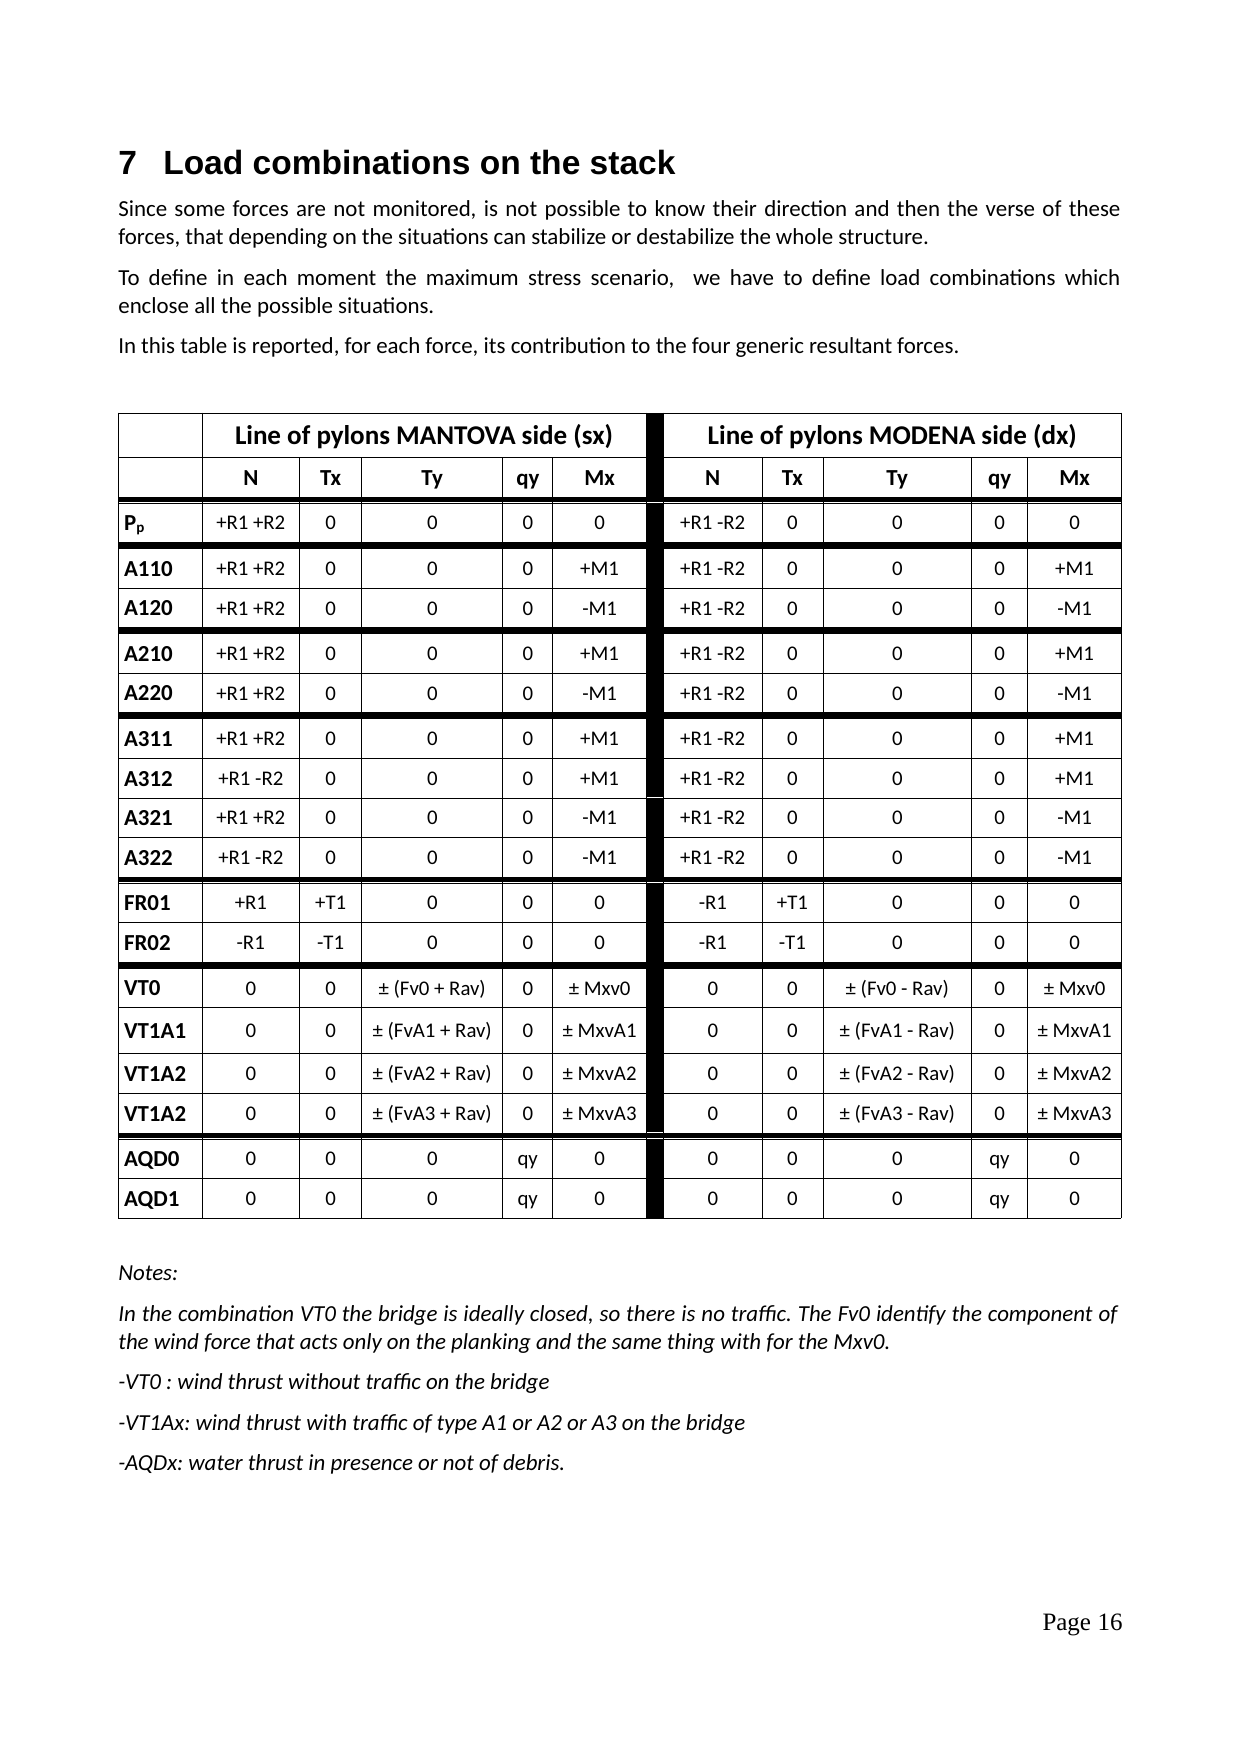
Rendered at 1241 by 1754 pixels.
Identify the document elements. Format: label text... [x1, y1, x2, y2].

table_cell 0 [824, 674, 971, 712]
table_cell VT1A2 [119, 1054, 202, 1093]
table_cell -M1 [1028, 799, 1121, 837]
table_cell [203, 498, 299, 502]
table_cell 0 [553, 504, 646, 542]
table_cell [972, 498, 1027, 502]
table_cell 0 [503, 759, 552, 797]
table_cell 0 [203, 1094, 299, 1132]
table_cell A210 [119, 634, 202, 673]
table_cell 0 [503, 504, 552, 542]
table_cell -M1 [553, 589, 646, 627]
table_cell [647, 969, 663, 1007]
table_cell [553, 628, 646, 633]
table_cell 0 [300, 674, 361, 712]
table_cell +M1 [553, 759, 646, 797]
table_cell [503, 1134, 552, 1138]
table_cell 0 [763, 759, 823, 797]
table_cell 0 [362, 759, 502, 797]
table_cell [503, 713, 552, 718]
table_cell 0 [362, 884, 502, 922]
table_cell 0 [300, 969, 361, 1007]
table_cell 0 [553, 1179, 646, 1218]
table_cell +R1 -R2 [664, 759, 762, 797]
table_cell +M1 [1028, 719, 1121, 758]
table_cell +R1 -R2 [664, 504, 762, 542]
table_cell +M1 [553, 719, 646, 758]
table_cell 0 [824, 923, 971, 962]
table_cell [972, 543, 1027, 548]
table_cell 0 [503, 969, 552, 1007]
table_cell ± Mxv0 [1028, 969, 1121, 1007]
table_cell ± MxvA2 [553, 1054, 646, 1093]
table_cell 0 [503, 1008, 552, 1053]
table_cell 0 [763, 1179, 823, 1218]
text In the combination VT0 the bridge is ideally closed, so there is no traffic. The Fv0 identify the component of the wind force that acts only on the planking and the same thing with for the Mxv0. [118, 1299, 1122, 1355]
table_cell qy [972, 458, 1027, 497]
table_cell 0 [203, 1140, 299, 1178]
table_cell +R1 -R2 [664, 549, 762, 588]
table_cell ± (FvA3 - Rav) [824, 1094, 971, 1132]
table_cell 0 [300, 628, 361, 633]
table_cell [647, 549, 663, 588]
table_cell +T1 [300, 884, 361, 922]
table_cell 0 [972, 1054, 1027, 1093]
table_cell [664, 543, 762, 548]
table_cell [300, 963, 361, 968]
table_cell 0 [763, 674, 823, 712]
table_cell 0 [503, 549, 552, 588]
table_cell 0 [972, 759, 1027, 797]
table_cell [119, 1134, 202, 1138]
table_cell A120 [119, 589, 202, 627]
table_cell N [203, 458, 299, 497]
table_cell Ty [824, 458, 971, 497]
table_cell 0 [1028, 923, 1121, 962]
table_cell +R1 +R2 [203, 799, 299, 837]
table_cell 0 [824, 549, 971, 588]
subtitle Load combinations on the stack [118, 143, 1122, 182]
table_cell 0 [362, 634, 502, 673]
table_cell 0 [763, 549, 823, 588]
table_cell [972, 628, 1027, 633]
table_cell 0 [763, 969, 823, 1007]
table_cell 0 [763, 1094, 823, 1132]
table_cell [362, 1134, 502, 1138]
table_cell 0 [763, 719, 823, 758]
table_cell +R1 -R2 [664, 589, 762, 627]
table_cell [664, 498, 762, 502]
table_cell [647, 674, 663, 712]
table_cell 0 [824, 759, 971, 797]
table_cell [647, 504, 663, 542]
table_cell [1028, 963, 1121, 968]
table_cell 0 [763, 628, 823, 633]
table_cell [647, 884, 663, 922]
table_cell [503, 543, 552, 548]
table_cell ± (FvA2 - Rav) [824, 1054, 971, 1093]
table_cell [1028, 543, 1121, 548]
text -AQDx: water thrust in presence or not of debris. [118, 1448, 1122, 1476]
table_cell +R1 -R2 [664, 719, 762, 758]
table_cell +M1 [553, 549, 646, 588]
table_cell 0 [362, 504, 502, 542]
table_cell +R1 +R2 [203, 504, 299, 542]
table_cell 0 [300, 838, 361, 877]
table_cell [1028, 878, 1121, 882]
table_cell [647, 1179, 663, 1218]
table_cell ± MxvA1 [553, 1008, 646, 1053]
table_cell [300, 713, 361, 718]
table_cell FR02 [119, 923, 202, 962]
table_cell [203, 628, 299, 633]
table_cell [503, 628, 552, 633]
table_cell [119, 963, 202, 968]
table_cell [647, 923, 663, 962]
table_cell [1028, 713, 1121, 718]
table_cell ± (Fv0 - Rav) [824, 969, 971, 1007]
table_cell -M1 [1028, 838, 1121, 877]
table_cell [647, 589, 663, 627]
table_cell [553, 878, 646, 882]
table_cell 0 [824, 884, 971, 922]
table_cell A321 [119, 799, 202, 837]
table_cell qy [503, 1179, 552, 1218]
table_cell 0 [362, 589, 502, 627]
table_cell [647, 634, 663, 673]
table_cell [763, 963, 823, 968]
table_cell A311 [119, 719, 202, 758]
table_cell 0 [203, 1054, 299, 1093]
table_cell [824, 713, 971, 718]
table_cell Mx [553, 458, 646, 497]
table_cell Tx [763, 458, 823, 497]
table_cell 0 [362, 674, 502, 712]
table_cell qy [972, 1140, 1027, 1178]
table_cell 0 [300, 1054, 361, 1093]
table_header [647, 414, 663, 457]
table_cell [824, 498, 971, 502]
table_cell ± (FvA1 - Rav) [824, 1008, 971, 1053]
table_cell 0 [972, 923, 1027, 962]
table_cell 0 [763, 799, 823, 837]
table_cell 0 [300, 1140, 361, 1178]
table_cell [647, 799, 663, 837]
table_cell 0 [664, 1054, 762, 1093]
table_cell [300, 1134, 361, 1138]
table_cell +M1 [553, 634, 646, 673]
table_cell ± MxvA3 [1028, 1094, 1121, 1132]
table_cell 0 [203, 1179, 299, 1218]
table_cell -M1 [553, 799, 646, 837]
table_cell [119, 628, 202, 633]
table_cell +T1 [763, 884, 823, 922]
table_cell 0 [763, 634, 823, 673]
table_cell +R1 +R2 [203, 549, 299, 588]
table_cell 0 [503, 838, 552, 877]
table_cell 0 [664, 1094, 762, 1132]
table_cell 0 [664, 969, 762, 1007]
table_cell Mx [1028, 458, 1121, 497]
table_cell [553, 1134, 646, 1138]
table_cell [647, 543, 663, 548]
table_cell 0 [972, 634, 1027, 673]
table_cell [553, 543, 646, 548]
table_cell 0 [763, 504, 823, 542]
table_cell 0 [300, 719, 361, 758]
table_cell 0 [763, 543, 823, 548]
table_cell [824, 543, 971, 548]
table_cell 0 [664, 1179, 762, 1218]
table_cell 0 [972, 674, 1027, 712]
table_cell [763, 1134, 823, 1138]
table_cell +R1 -R2 [664, 674, 762, 712]
table_cell [647, 1008, 663, 1053]
table_cell [362, 878, 502, 882]
table_cell qy [972, 1179, 1027, 1218]
table_cell 0 [763, 1054, 823, 1093]
table_cell [203, 713, 299, 718]
table_cell [119, 498, 202, 502]
table_cell A322 [119, 838, 202, 877]
table_cell [647, 628, 663, 633]
table_cell [647, 1134, 663, 1138]
table_cell [664, 963, 762, 968]
table_cell Pp [119, 504, 202, 542]
table_cell 0 [972, 549, 1027, 588]
table_cell ± MxvA2 [1028, 1054, 1121, 1093]
table_cell [647, 963, 663, 968]
table_cell [362, 498, 502, 502]
table_cell 0 [362, 1140, 502, 1178]
table_cell AQD1 [119, 1179, 202, 1218]
table_cell -M1 [1028, 589, 1121, 627]
table_cell ± (FvA3 + Rav) [362, 1094, 502, 1132]
table_cell ± MxvA3 [553, 1094, 646, 1132]
table_cell 0 [824, 1140, 971, 1178]
table_cell 0 [503, 589, 552, 627]
table_cell +R1 +R2 [203, 634, 299, 673]
table_cell [553, 713, 646, 718]
table_cell VT0 [119, 969, 202, 1007]
text Notes: [118, 1258, 1122, 1286]
table_cell -T1 [763, 923, 823, 962]
table_cell 0 [300, 634, 361, 673]
table_header Line of pylons MODENA side (dx) [664, 414, 1121, 457]
table_cell [647, 1094, 663, 1132]
table_cell [763, 878, 823, 882]
table_cell [119, 458, 202, 497]
table_cell [203, 963, 299, 968]
table_cell 0 [203, 1008, 299, 1053]
text -VT0 : wind thrust without traffic on the bridge [118, 1367, 1122, 1395]
table_cell 0 [503, 923, 552, 962]
table_cell 0 [763, 1140, 823, 1178]
table_cell qy [503, 1140, 552, 1178]
table_cell +R1 -R2 [203, 838, 299, 877]
table_cell 0 [503, 884, 552, 922]
table_cell [647, 713, 663, 718]
table_cell -M1 [553, 674, 646, 712]
table_cell [362, 628, 502, 633]
table_cell 0 [824, 504, 971, 542]
table_cell [362, 963, 502, 968]
table_cell 0 [824, 838, 971, 877]
table_cell +R1 -R2 [664, 634, 762, 673]
table_cell 0 [972, 1008, 1027, 1053]
table_cell 0 [972, 884, 1027, 922]
table_cell -M1 [553, 838, 646, 877]
table_cell Tx [300, 458, 361, 497]
table_cell ± (FvA2 + Rav) [362, 1054, 502, 1093]
table_cell [972, 963, 1027, 968]
table_cell [647, 719, 663, 758]
table_cell +R1 +R2 [203, 719, 299, 758]
table_cell [647, 759, 663, 797]
table_cell [647, 1140, 663, 1178]
table_cell [972, 1134, 1027, 1138]
table_cell [300, 498, 361, 502]
table_cell 0 [972, 719, 1027, 758]
table_cell [647, 498, 663, 502]
table_cell 0 [300, 1008, 361, 1053]
table_cell 0 [300, 504, 361, 542]
table_cell AQD0 [119, 1140, 202, 1178]
table_cell +R1 [203, 884, 299, 922]
table_cell +R1 -R2 [664, 838, 762, 877]
table_cell [553, 963, 646, 968]
table_cell 0 [824, 719, 971, 758]
table_cell [119, 543, 202, 548]
table_cell A312 [119, 759, 202, 797]
table_cell [647, 878, 663, 882]
table_cell 0 [503, 634, 552, 673]
table_cell FR01 [119, 884, 202, 922]
text Since some forces are not monitored, is not possible to know their direction and then the verse of these forces, that depending on the situations can stabilize or destabilize the whole structure. [118, 194, 1122, 250]
table_cell [972, 878, 1027, 882]
table_cell 0 [553, 923, 646, 962]
table_cell +R1 +R2 [203, 589, 299, 627]
table_cell [362, 543, 502, 548]
table_cell 0 [1028, 504, 1121, 542]
table_cell [203, 543, 299, 548]
table_cell 0 [972, 589, 1027, 627]
table_header [119, 414, 202, 457]
table_cell [763, 713, 823, 718]
table_cell 0 [362, 549, 502, 588]
table_cell 0 [362, 1179, 502, 1218]
table_cell +M1 [1028, 759, 1121, 797]
table_cell [1028, 498, 1121, 502]
table_cell [824, 878, 971, 882]
table_cell 0 [300, 799, 361, 837]
table_cell 0 [300, 759, 361, 797]
table_cell 0 [664, 1140, 762, 1178]
table_cell -R1 [664, 923, 762, 962]
table_cell ± (FvA1 + Rav) [362, 1008, 502, 1053]
table_cell +R1 -R2 [664, 799, 762, 837]
table_cell [503, 498, 552, 502]
text In this table is reported, for each force, its contribution to the four generic resultant forces. [118, 331, 1122, 359]
text To define in each moment the maximum stress scenario, we have to define load combinations which enclose all the possible situations. [118, 263, 1122, 319]
table_cell 0 [503, 799, 552, 837]
table_cell [972, 713, 1027, 718]
table_cell +M1 [1028, 549, 1121, 588]
table_cell [553, 498, 646, 502]
table_cell 0 [300, 589, 361, 627]
table_cell ± (Fv0 + Rav) [362, 969, 502, 1007]
table_cell VT1A2 [119, 1094, 202, 1132]
text -VT1Ax: wind thrust with traffic of type A1 or A2 or A3 on the bridge [118, 1408, 1122, 1436]
table_cell 0 [824, 589, 971, 627]
table_cell 0 [972, 969, 1027, 1007]
table_cell [664, 1134, 762, 1138]
table_cell 0 [553, 884, 646, 922]
table_cell 0 [503, 1054, 552, 1093]
table_cell +R1 -R2 [203, 759, 299, 797]
table_cell [203, 878, 299, 882]
table_cell qy [503, 458, 552, 497]
table_cell 0 [1028, 884, 1121, 922]
table_cell 0 [972, 504, 1027, 542]
table_cell 0 [824, 634, 971, 673]
table_cell N [664, 458, 762, 497]
table_cell 0 [362, 799, 502, 837]
table_cell Ty [362, 458, 502, 497]
table_cell 0 [972, 838, 1027, 877]
table_cell 0 [824, 799, 971, 837]
table_cell A220 [119, 674, 202, 712]
table_cell 0 [300, 543, 361, 548]
table_cell 0 [300, 1094, 361, 1132]
table_cell 0 [972, 799, 1027, 837]
table_cell [664, 878, 762, 882]
table_cell 0 [362, 719, 502, 758]
table_cell 0 [824, 1179, 971, 1218]
table_cell [119, 713, 202, 718]
table_cell [664, 713, 762, 718]
table_cell [763, 498, 823, 502]
table_cell 0 [664, 1008, 762, 1053]
table_cell -T1 [300, 923, 361, 962]
table_cell 0 [763, 838, 823, 877]
table_cell [824, 1134, 971, 1138]
table_cell +R1 +R2 [203, 674, 299, 712]
table_cell 0 [763, 1008, 823, 1053]
table_cell 0 [1028, 1140, 1121, 1178]
table_cell -R1 [664, 884, 762, 922]
table_cell 0 [203, 969, 299, 1007]
table_cell 0 [503, 674, 552, 712]
table_cell [300, 878, 361, 882]
table_cell 0 [553, 1140, 646, 1178]
table_cell 0 [763, 589, 823, 627]
table_cell 0 [503, 1094, 552, 1132]
table_cell [203, 1134, 299, 1138]
table_cell 0 [1028, 1179, 1121, 1218]
table_cell [647, 838, 663, 877]
table_cell A110 [119, 549, 202, 588]
table_cell [1028, 628, 1121, 633]
table_cell 0 [972, 1094, 1027, 1132]
table_cell [824, 963, 971, 968]
table_cell ± Mxv0 [553, 969, 646, 1007]
table_cell [647, 1054, 663, 1093]
table_cell -M1 [1028, 674, 1121, 712]
table_cell 0 [300, 1179, 361, 1218]
table_cell [647, 458, 663, 497]
table_cell VT1A1 [119, 1008, 202, 1053]
table_cell [664, 628, 762, 633]
table_cell 0 [503, 719, 552, 758]
table_cell 0 [300, 549, 361, 588]
table_cell [1028, 1134, 1121, 1138]
table_cell [362, 713, 502, 718]
table_cell [503, 963, 552, 968]
table_cell -R1 [203, 923, 299, 962]
table_cell 0 [362, 838, 502, 877]
table_cell +M1 [1028, 634, 1121, 673]
table_cell [824, 628, 971, 633]
table_cell ± MxvA1 [1028, 1008, 1121, 1053]
table_cell [119, 878, 202, 882]
table_cell 0 [362, 923, 502, 962]
table_header Line of pylons MANTOVA side (sx) [203, 414, 646, 457]
table_cell [503, 878, 552, 882]
